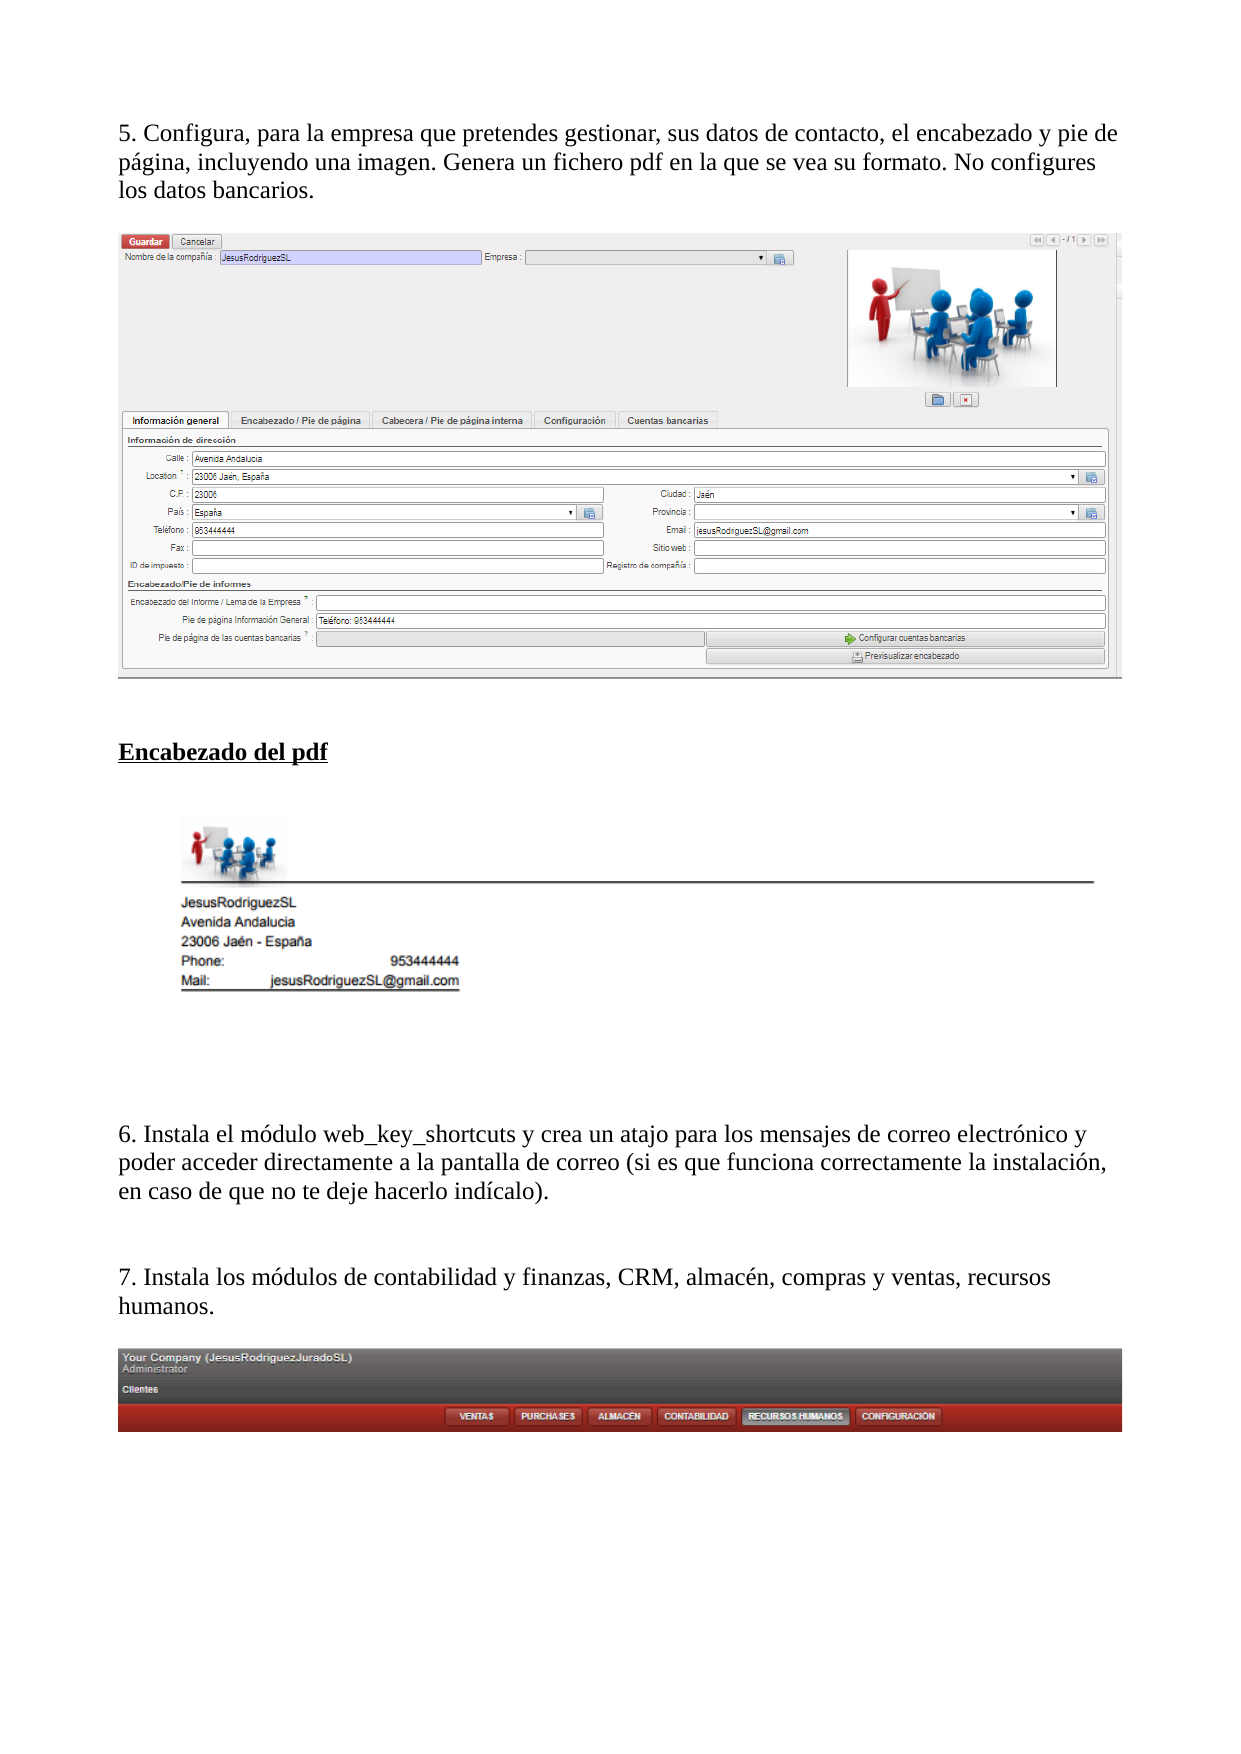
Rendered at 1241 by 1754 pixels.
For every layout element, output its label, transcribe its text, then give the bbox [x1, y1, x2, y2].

picture [118, 794, 1123, 1062]
picture [118, 1348, 1123, 1432]
picture [118, 233, 1123, 679]
text página, incluyendo una imagen. Genera un fichero pdf en la que se vea su formato. No configures los datos bancarios. [118, 147, 1122, 204]
text 6. Instala el módulo web_key_shortcuts y crea un atajo para los mensajes de correo electrónico y poder acceder directamente a la pantalla de correo (si es que funciona correctamente la instalación, en caso de que no te deje hacerlo indícalo). [118, 1119, 1122, 1205]
text 5. Configura, para la empresa que pretendes gestionar, sus datos de contacto, el encabezado y pie de [118, 118, 1122, 147]
text 7. Instala los módulos de contabilidad y finanzas, CRM, almacén, compras y ventas, recursos humanos. [118, 1262, 1122, 1320]
text Encabezado del pdf [118, 737, 1122, 765]
